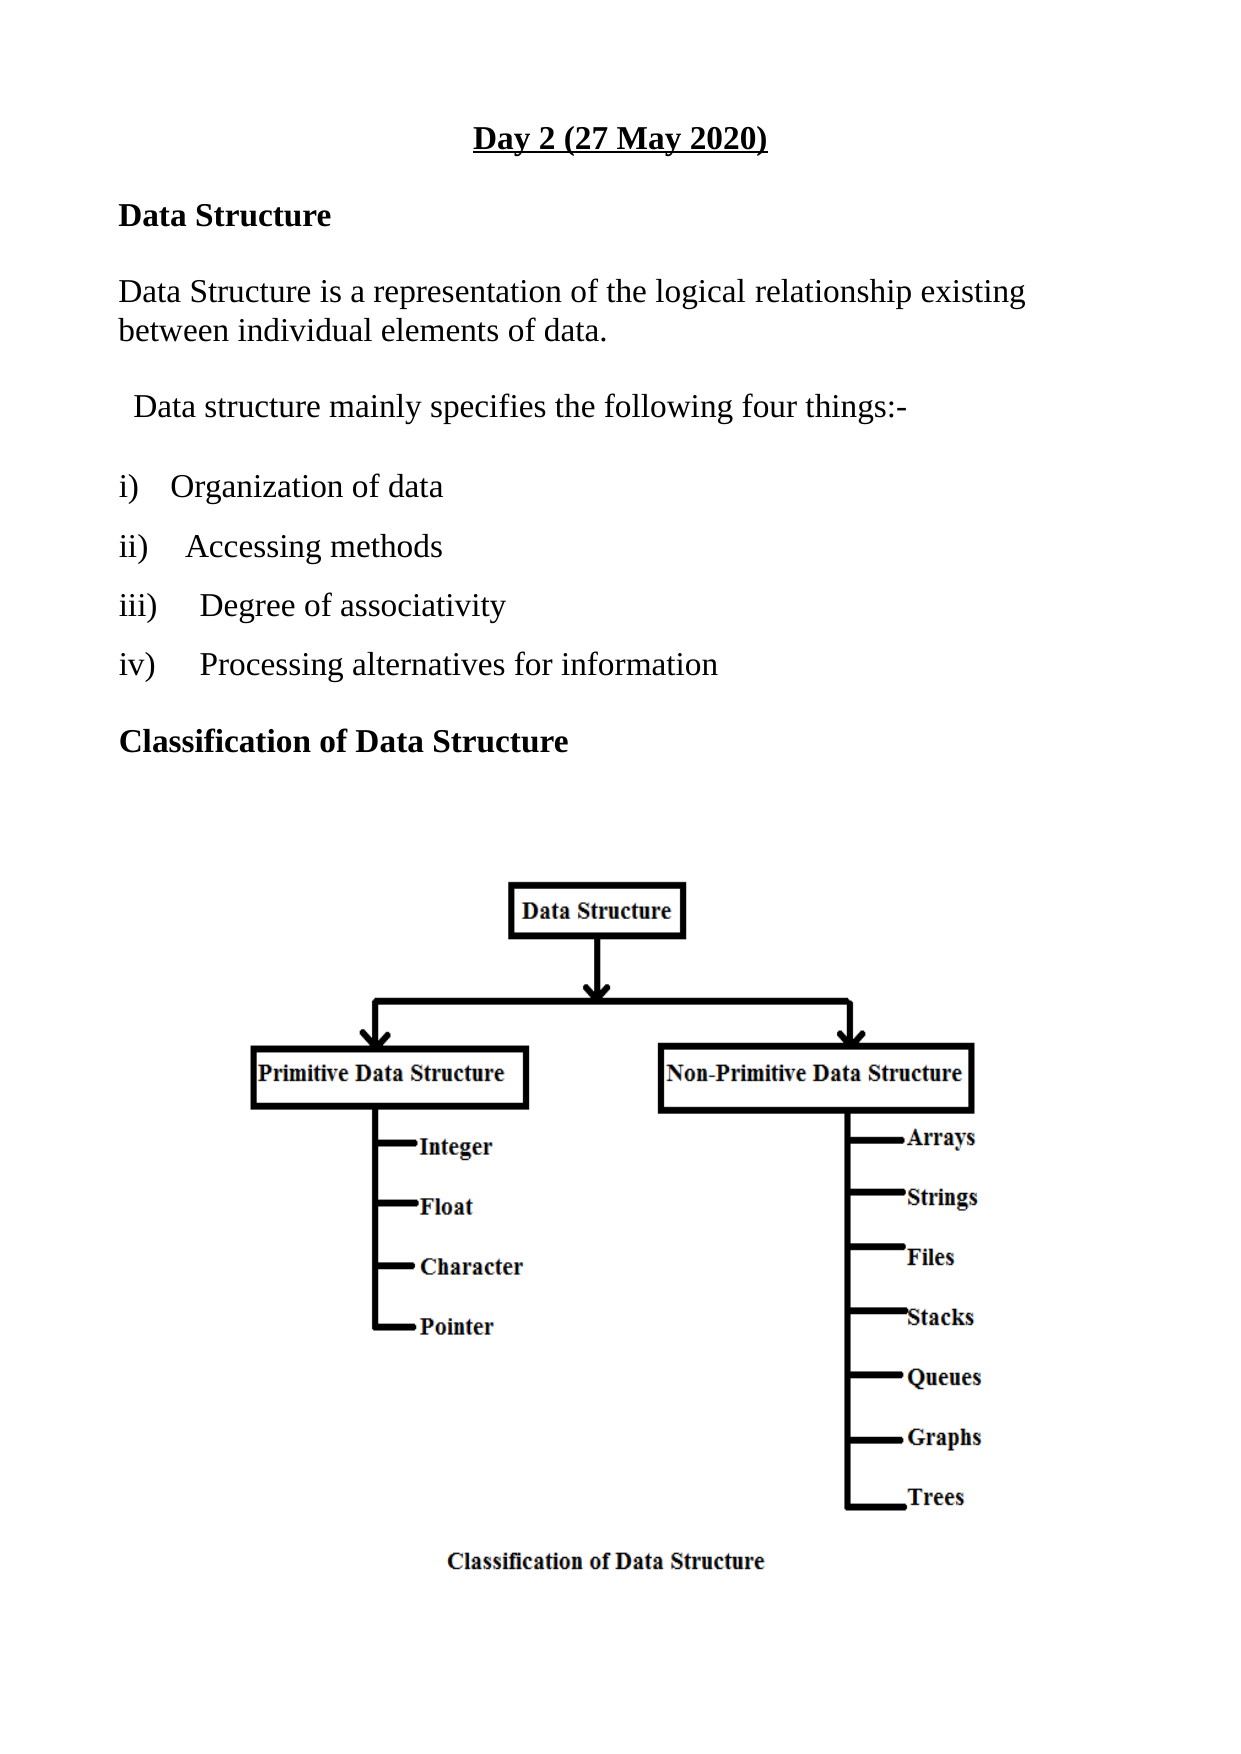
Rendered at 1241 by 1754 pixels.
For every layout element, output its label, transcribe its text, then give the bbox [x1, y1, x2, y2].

text Data Structure is a representation of the logical relationship existing between individual elements of data. [118, 271, 1122, 348]
list Organization of data [118, 467, 1122, 505]
text Data Structure [118, 195, 1122, 233]
text Data structure mainly specifies the following four things:- [118, 386, 1080, 425]
list Classification of Data Structure [118, 721, 1122, 759]
picture [247, 874, 993, 1587]
text Day 2 (27 May 2020) [118, 118, 1122, 156]
list Processing alternatives for information [118, 644, 1122, 683]
list Accessing methods [118, 526, 1122, 564]
list Degree of associativity [118, 585, 1122, 623]
